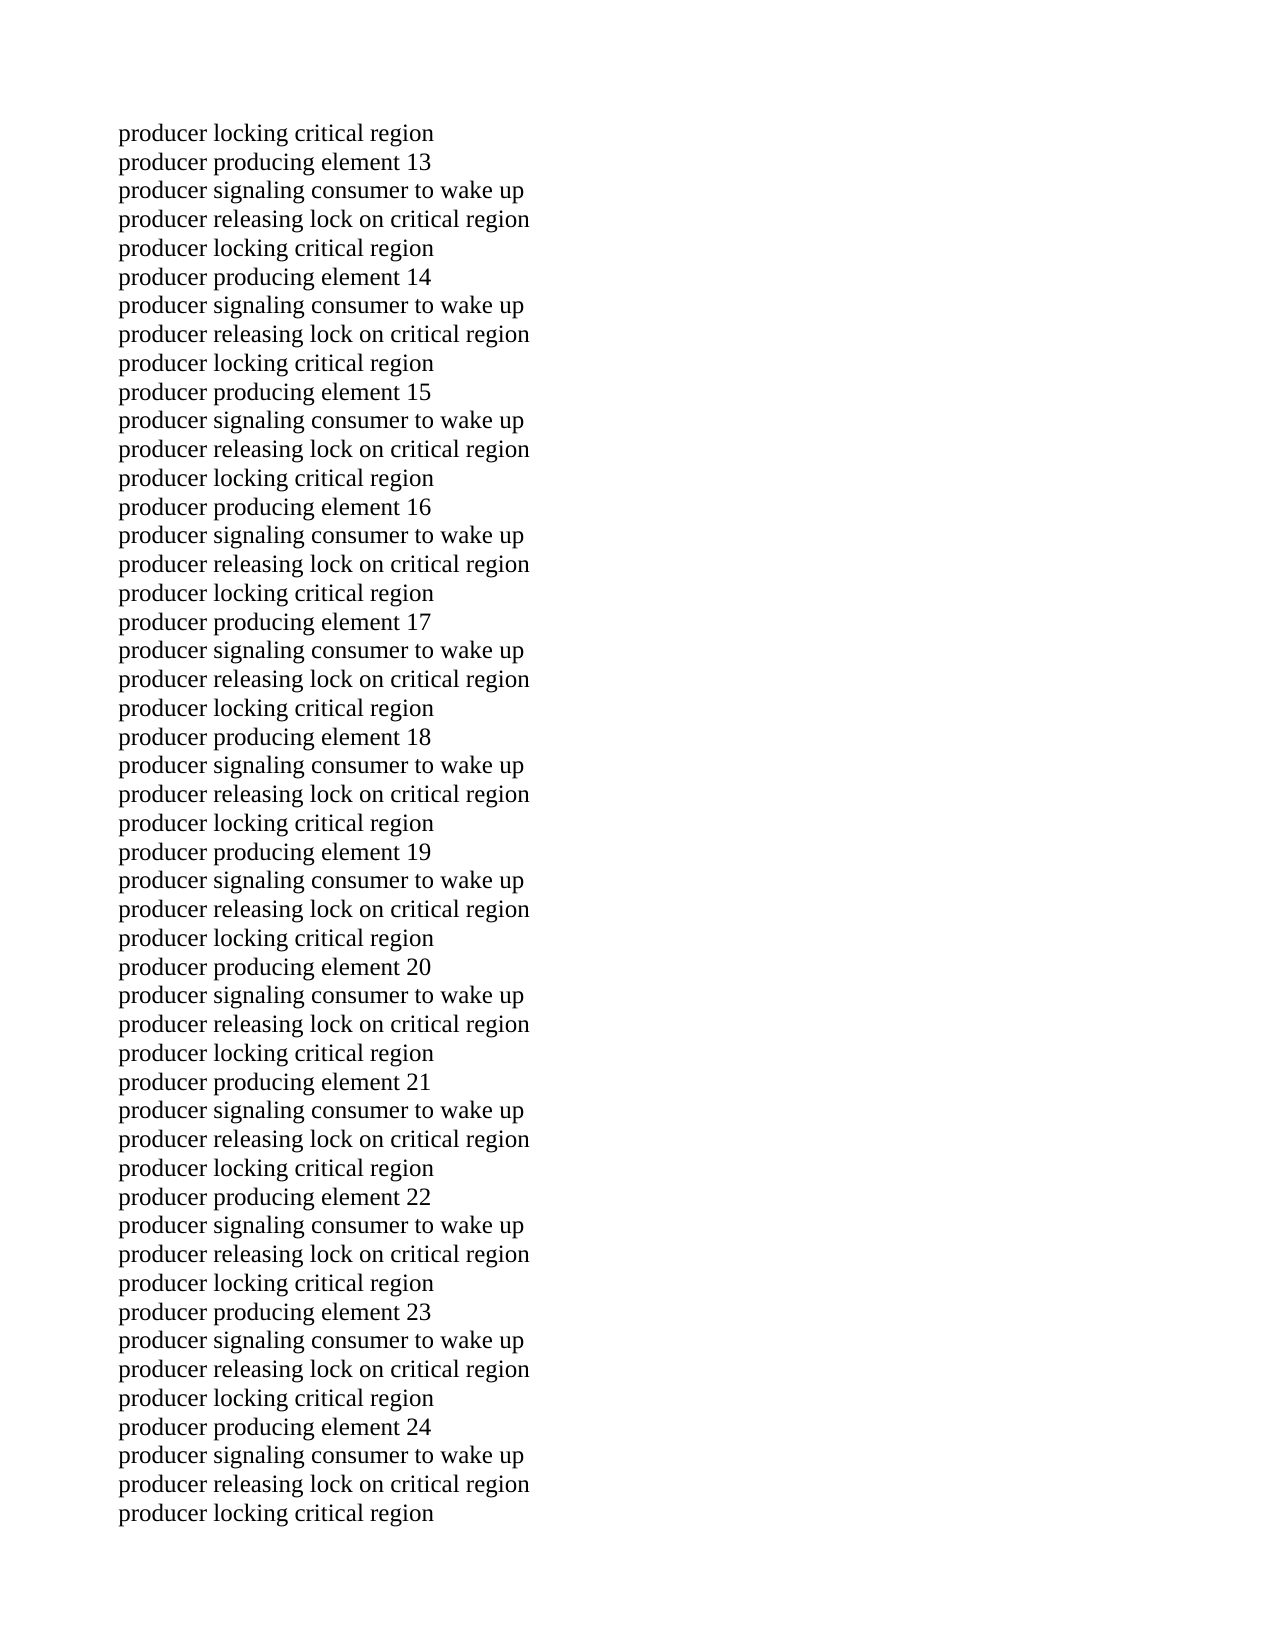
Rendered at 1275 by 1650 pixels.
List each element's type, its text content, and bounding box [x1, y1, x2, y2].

text producer signaling consumer to wake up [118, 1441, 1157, 1469]
text producer locking critical region [118, 348, 1157, 377]
text producer releasing lock on critical region [118, 1469, 1157, 1498]
text producer producing element 22 [118, 1182, 1157, 1211]
text producer producing element 17 [118, 607, 1157, 636]
text producer producing element 15 [118, 377, 1157, 406]
text producer signaling consumer to wake up [118, 521, 1157, 549]
text producer signaling consumer to wake up [118, 866, 1157, 894]
text producer signaling consumer to wake up [118, 981, 1157, 1009]
text producer producing element 13 [118, 147, 1157, 176]
text producer signaling consumer to wake up [118, 291, 1157, 319]
text producer locking critical region [118, 923, 1157, 952]
text producer releasing lock on critical region [118, 894, 1157, 923]
text producer locking critical region [118, 233, 1157, 262]
text producer releasing lock on critical region [118, 1354, 1157, 1383]
text producer producing element 14 [118, 262, 1157, 291]
text producer locking critical region [118, 693, 1157, 722]
text producer signaling consumer to wake up [118, 636, 1157, 664]
text producer releasing lock on critical region [118, 1239, 1157, 1268]
text producer locking critical region [118, 463, 1157, 492]
text producer releasing lock on critical region [118, 1009, 1157, 1038]
text producer releasing lock on critical region [118, 434, 1157, 463]
text producer locking critical region [118, 1383, 1157, 1412]
text producer releasing lock on critical region [118, 1124, 1157, 1153]
text producer locking critical region [118, 1153, 1157, 1182]
text producer producing element 23 [118, 1297, 1157, 1326]
text producer producing element 18 [118, 722, 1157, 751]
text producer locking critical region [118, 1498, 1157, 1527]
text producer locking critical region [118, 1268, 1157, 1297]
text producer producing element 20 [118, 952, 1157, 981]
text producer signaling consumer to wake up [118, 1211, 1157, 1239]
text producer signaling consumer to wake up [118, 1326, 1157, 1354]
text producer producing element 24 [118, 1412, 1157, 1441]
text producer locking critical region [118, 808, 1157, 837]
text producer signaling consumer to wake up [118, 751, 1157, 779]
text producer signaling consumer to wake up [118, 406, 1157, 434]
text producer locking critical region [118, 578, 1157, 607]
text producer signaling consumer to wake up [118, 1096, 1157, 1124]
text producer releasing lock on critical region [118, 204, 1157, 233]
text producer producing element 16 [118, 492, 1157, 521]
text producer releasing lock on critical region [118, 319, 1157, 348]
text producer locking critical region [118, 118, 1157, 147]
text producer producing element 19 [118, 837, 1157, 866]
text producer releasing lock on critical region [118, 779, 1157, 808]
text producer releasing lock on critical region [118, 549, 1157, 578]
text producer producing element 21 [118, 1067, 1157, 1096]
text producer locking critical region [118, 1038, 1157, 1067]
text producer releasing lock on critical region [118, 664, 1157, 693]
text producer signaling consumer to wake up [118, 176, 1157, 204]
